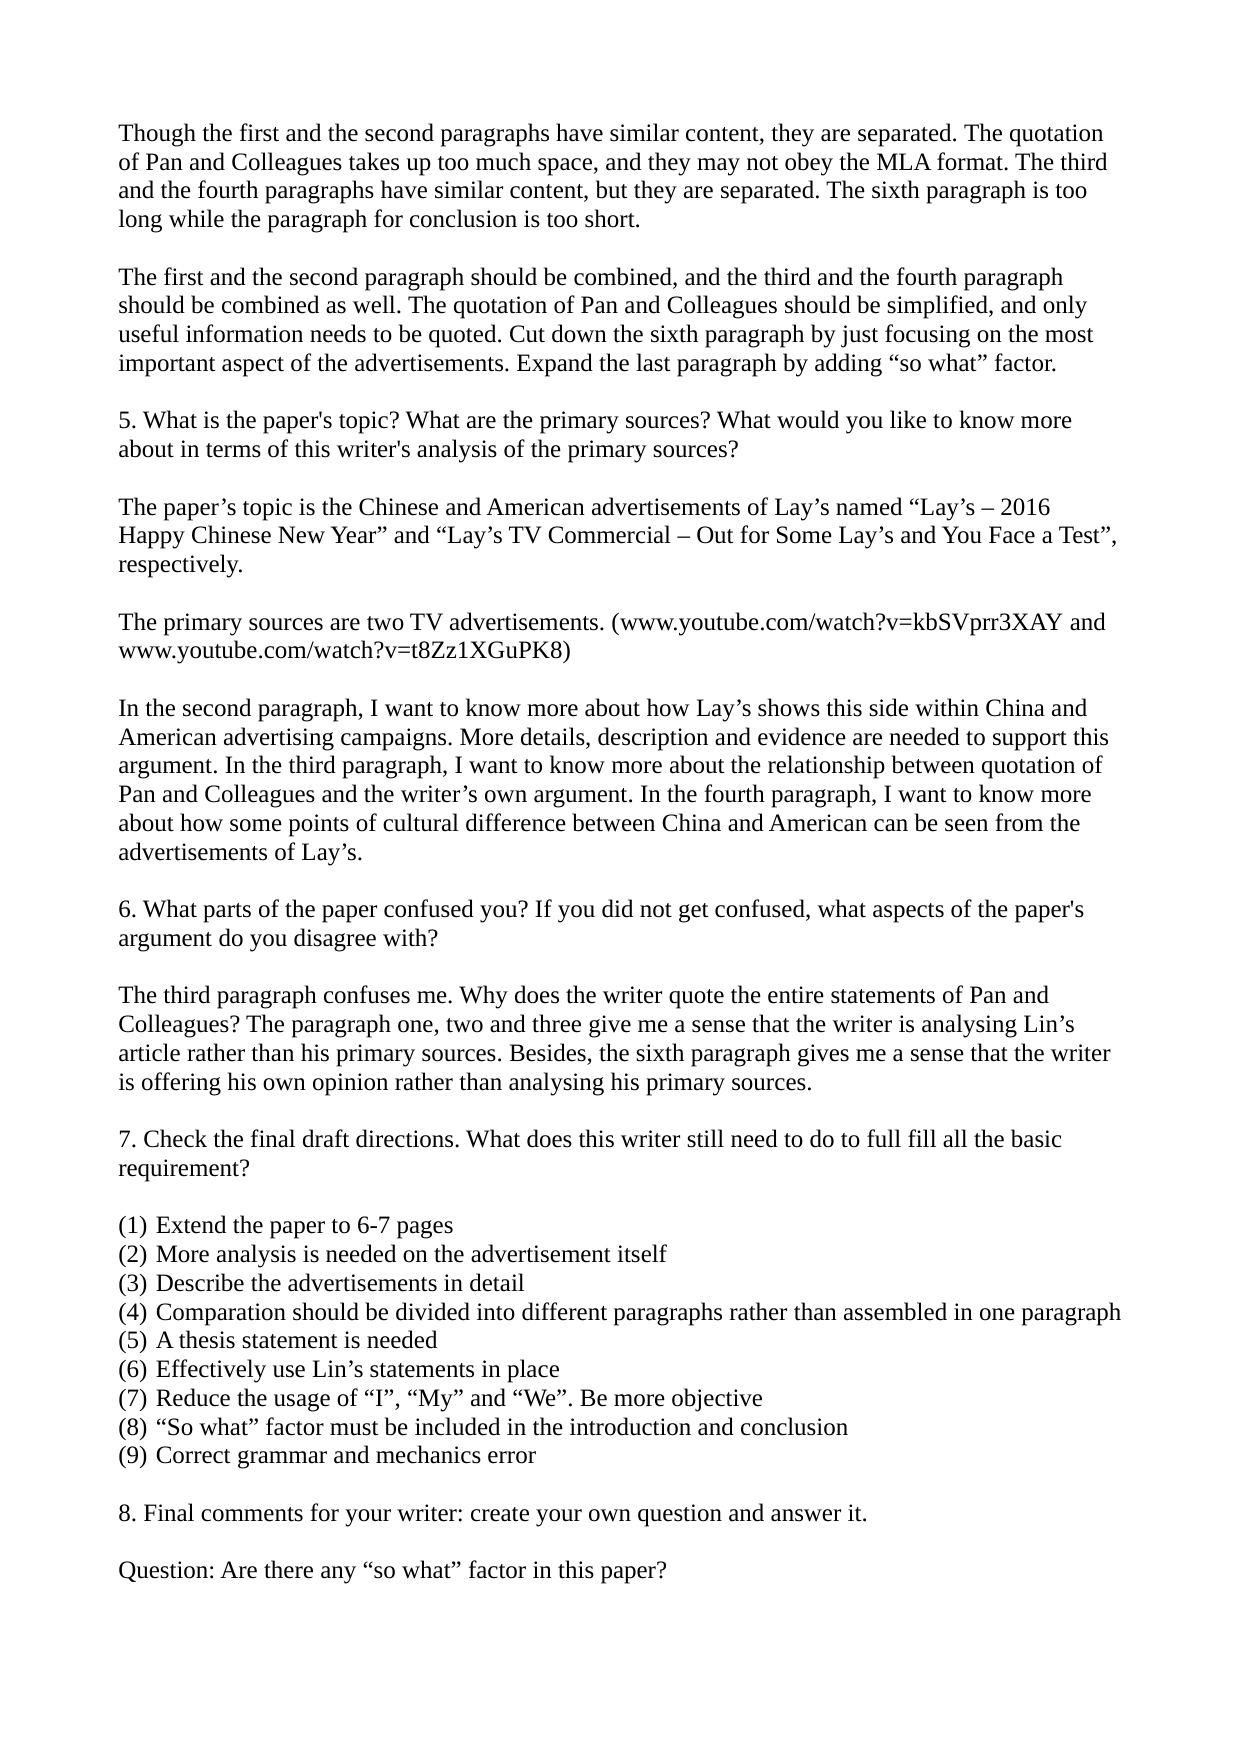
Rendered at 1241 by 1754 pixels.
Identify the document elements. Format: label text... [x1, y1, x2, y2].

list Effectively use Lin’s statements in place [118, 1354, 1122, 1383]
text The third paragraph confuses me. Why does the writer quote the entire statements of Pan and Colleagues? The paragraph one, two and three give me a sense that the writer is analysing Lin’s article rather than his primary sources. Besides, the sixth paragraph gives me a sense that the writer is offering his own opinion rather than analysing his primary sources. [118, 981, 1122, 1096]
list Correct grammar and mechanics error [118, 1441, 1122, 1469]
text The first and the second paragraph should be combined, and the third and the fourth paragraph should be combined as well. The quotation of Pan and Colleagues should be simplified, and only useful information needs to be quoted. Cut down the sixth paragraph by just focusing on the most important aspect of the advertisements. Expand the last paragraph by adding “so what” factor. [118, 262, 1122, 377]
list Comparation should be divided into different paragraphs rather than assembled in one paragraph [118, 1297, 1122, 1326]
text The paper’s topic is the Chinese and American advertisements of Lay’s named “Lay’s – 2016 Happy Chinese New Year” and “Lay’s TV Commercial – Out for Some Lay’s and You Face a Test”, respectively. [118, 492, 1122, 578]
list “So what” factor must be included in the introduction and conclusion [118, 1412, 1122, 1441]
list Extend the paper to 6-7 pages [118, 1211, 1122, 1239]
list A thesis statement is needed [118, 1326, 1122, 1354]
text 7. Check the final draft directions. What does this writer still need to do to full fill all the basic requirement? [118, 1124, 1122, 1182]
text 8. Final comments for your writer: create your own question and answer it. [118, 1498, 1122, 1527]
text In the second paragraph, I want to know more about how Lay’s shows this side within China and American advertising campaigns. More details, description and evidence are needed to support this argument. In the third paragraph, I want to know more about the relationship between quotation of Pan and Colleagues and the writer’s own argument. In the fourth paragraph, I want to know more about how some points of cultural difference between China and American can be seen from the advertisements of Lay’s. [118, 693, 1122, 866]
text 5. What is the paper's topic? What are the primary sources? What would you like to know more about in terms of this writer's analysis of the primary sources? [118, 406, 1122, 463]
text 6. What parts of the paper confused you? If you did not get confused, what aspects of the paper's argument do you disagree with? [118, 894, 1122, 952]
text The primary sources are two TV advertisements. (www.youtube.com/watch?v=kbSVprr3XAY and www.youtube.com/watch?v=t8Zz1XGuPK8) [118, 607, 1122, 664]
list Reduce the usage of “I”, “My” and “We”. Be more objective [118, 1383, 1122, 1412]
list Describe the advertisements in detail [118, 1268, 1122, 1297]
list More analysis is needed on the advertisement itself [118, 1239, 1122, 1268]
text Question: Are there any “so what” factor in this paper? [118, 1556, 1122, 1584]
text Though the first and the second paragraphs have similar content, they are separated. The quotation of Pan and Colleagues takes up too much space, and they may not obey the MLA format. The third and the fourth paragraphs have similar content, but they are separated. The sixth paragraph is too long while the paragraph for conclusion is too short. [118, 118, 1122, 233]
